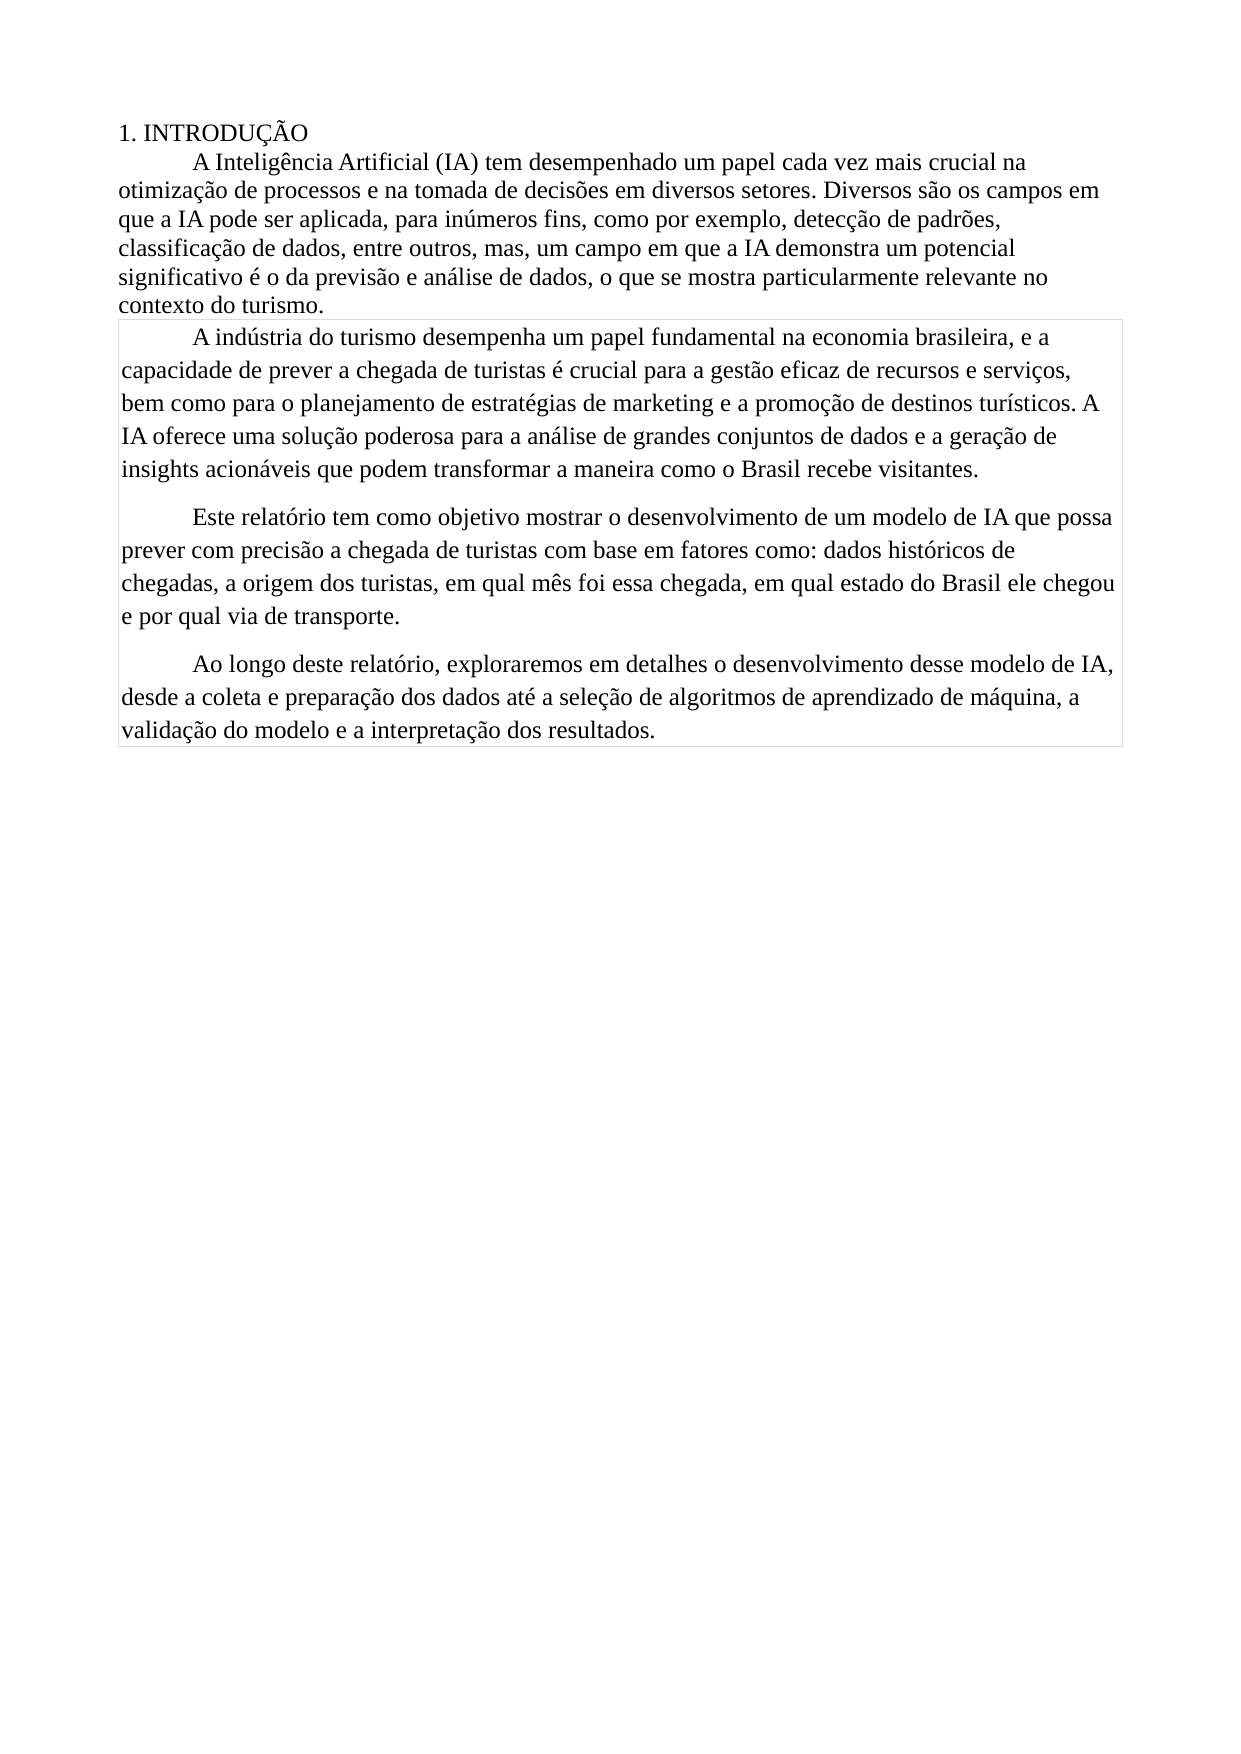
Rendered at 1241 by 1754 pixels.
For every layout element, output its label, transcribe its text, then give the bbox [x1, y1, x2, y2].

text 1. INTRODUÇÃO [118, 118, 1122, 147]
text Este relatório tem como objetivo mostrar o desenvolvimento de um modelo de IA que possa prever com precisão a chegada de turistas com base em fatores como: dados históricos de chegadas, a origem dos turistas, em qual mês foi essa chegada, em qual estado do Brasil ele chegou e por qual via de transporte. [119, 499, 1122, 630]
text A Inteligência Artificial (IA) tem desempenhado um papel cada vez mais crucial na otimização de processos e na tomada de decisões em diversos setores. Diversos são os campos em que a IA pode ser aplicada, para inúmeros fins, como por exemplo, detecção de padrões, classificação de dados, entre outros, mas, um campo em que a IA demonstra um potencial significativo é o da previsão e análise de dados, o que se mostra particularmente relevante no contexto do turismo. [118, 147, 1122, 319]
text Ao longo deste relatório, exploraremos em detalhes o desenvolvimento desse modelo de IA, desde a coleta e preparação dos dados até a seleção de algoritmos de aprendizado de máquina, a validação do modelo e a interpretação dos resultados. [119, 646, 1122, 746]
text A indústria do turismo desempenha um papel fundamental na economia brasileira, e a capacidade de prever a chegada de turistas é crucial para a gestão eficaz de recursos e serviços, bem como para o planejamento de estratégias de marketing e a promoção de destinos turísticos. A IA oferece uma solução poderosa para a análise de grandes conjuntos de dados e a geração de insights acionáveis que podem transformar a maneira como o Brasil recebe visitantes. [119, 320, 1122, 483]
